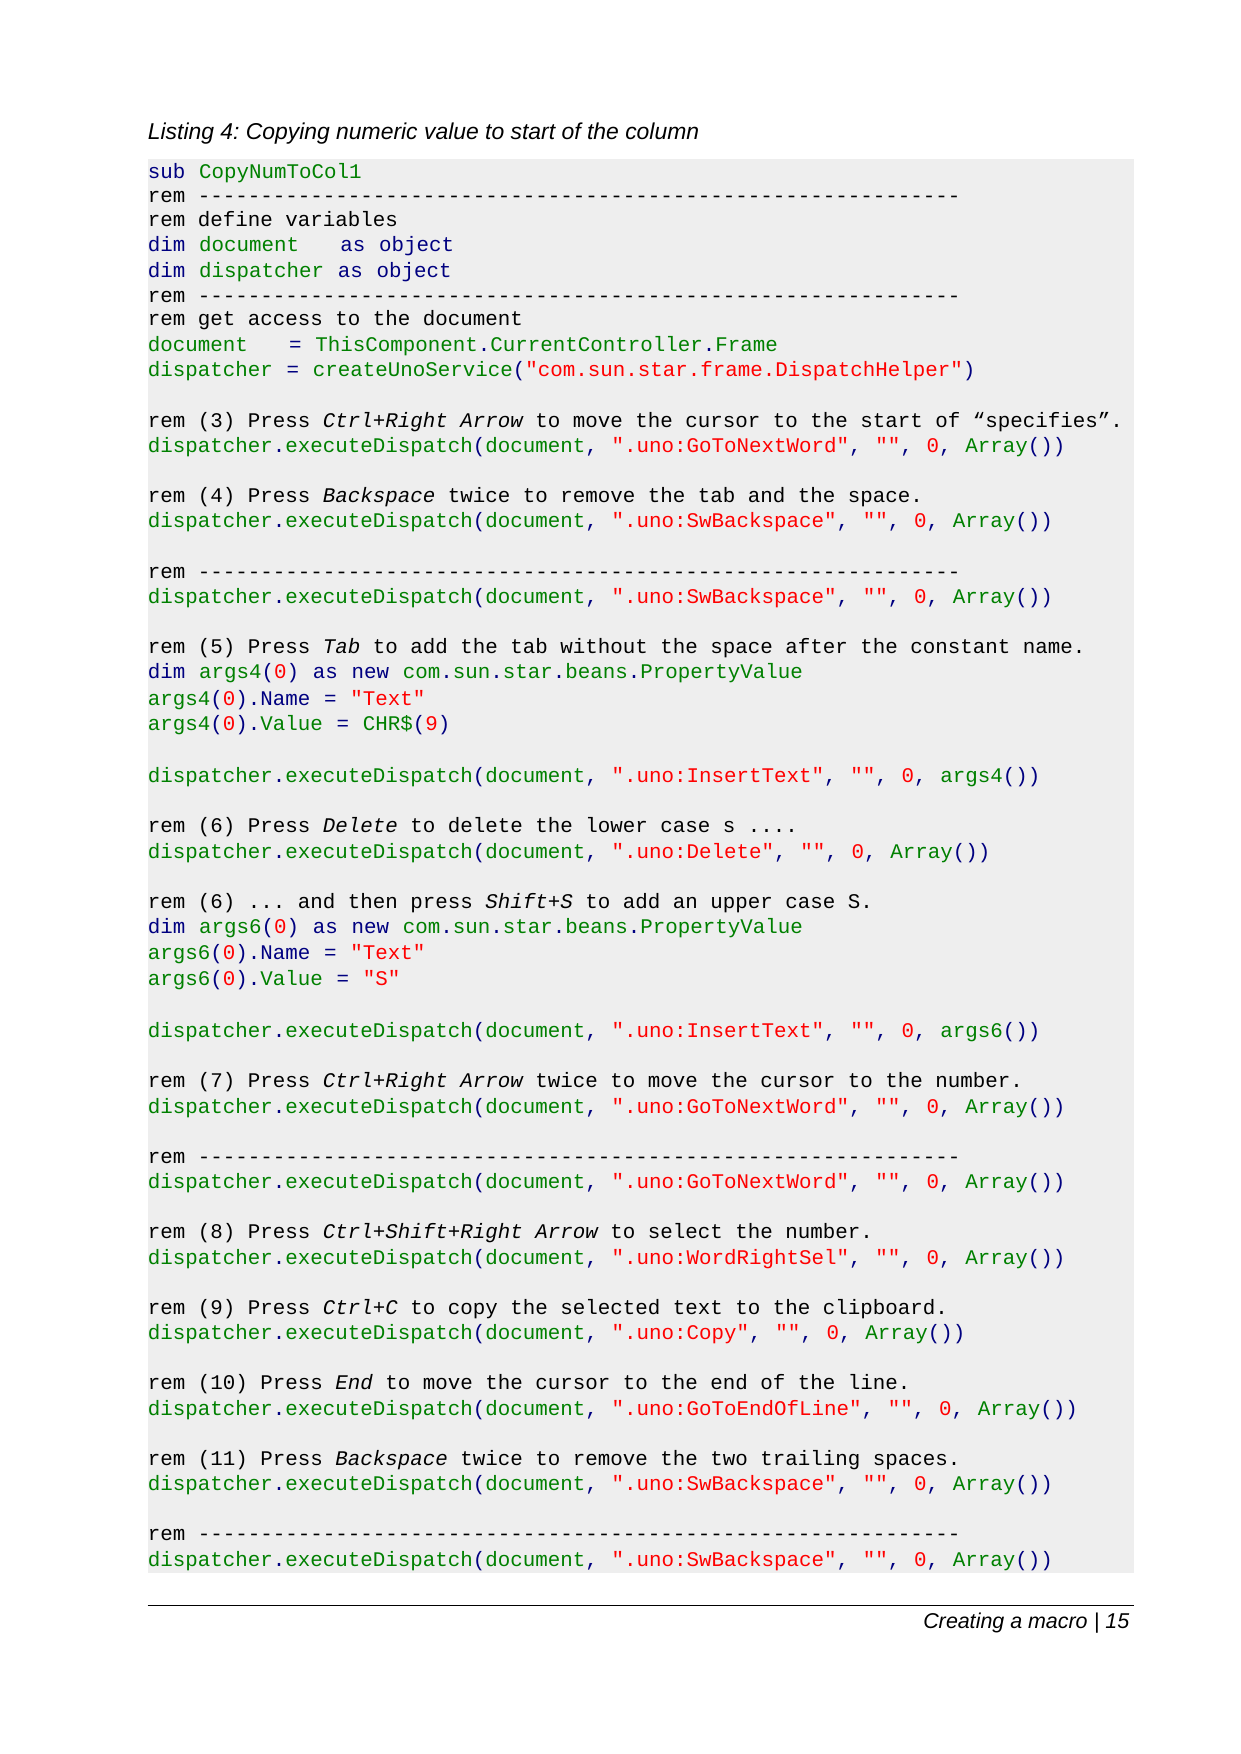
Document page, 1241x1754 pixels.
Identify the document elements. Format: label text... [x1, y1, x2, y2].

text rem define variables [148, 209, 1134, 233]
text rem ------------------------------------------------------------- [148, 561, 1134, 584]
text document = ThisComponent.CurrentController.Frame [148, 332, 1134, 358]
text Listing 4: Copying numeric value to start of the column [148, 118, 1134, 144]
text rem ------------------------------------------------------------- [148, 185, 1134, 209]
text rem (6) Press Delete to delete the lower case s .... [148, 816, 1134, 839]
text dim dispatcher as object [148, 259, 1134, 284]
text rem (11) Press Backspace twice to remove the two trailing spaces. [148, 1448, 1134, 1472]
text rem (9) Press Ctrl+C to copy the selected text to the clipboard. [148, 1297, 1134, 1321]
text rem ------------------------------------------------------------- [148, 1523, 1134, 1547]
text dispatcher.executeDispatch(document, ".uno:GoToNextWord", "", 0, Array()) [148, 1094, 1134, 1120]
text dispatcher.executeDispatch(document, ".uno:Delete", "", 0, Array()) [148, 839, 1134, 865]
text sub CopyNumToCol1 [148, 159, 1134, 185]
text args6(0).Value = "S" [148, 967, 1134, 992]
text dim args4(0) as new com.sun.star.beans.PropertyValue [148, 660, 1134, 686]
text rem ------------------------------------------------------------- [148, 284, 1134, 308]
text rem (4) Press Backspace twice to remove the tab and the space. [148, 485, 1134, 509]
text rem (5) Press Tab to add the tab without the space after the constant name. [148, 636, 1134, 660]
text dispatcher = createUnoService("com.sun.star.frame.DispatchHelper") [148, 358, 1134, 384]
text dispatcher.executeDispatch(document, ".uno:SwBackspace", "", 0, Array()) [148, 584, 1134, 610]
text args4(0).Name = "Text" [148, 686, 1134, 712]
text dim document as object [148, 233, 1134, 259]
text dispatcher.executeDispatch(document, ".uno:GoToNextWord", "", 0, Array()) [148, 433, 1134, 459]
text dispatcher.executeDispatch(document, ".uno:SwBackspace", "", 0, Array()) [148, 1472, 1134, 1497]
text rem (7) Press Ctrl+Right Arrow twice to move the cursor to the number. [148, 1070, 1134, 1094]
text dispatcher.executeDispatch(document, ".uno:Copy", "", 0, Array()) [148, 1321, 1134, 1346]
text rem (3) Press Ctrl+Right Arrow to move the cursor to the start of “specifies”. [148, 410, 1134, 433]
text dispatcher.executeDispatch(document, ".uno:SwBackspace", "", 0, Array()) [148, 509, 1134, 535]
text dispatcher.executeDispatch(document, ".uno:InsertText", "", 0, args6()) [148, 1018, 1134, 1044]
text args6(0).Name = "Text" [148, 941, 1134, 967]
text dispatcher.executeDispatch(document, ".uno:WordRightSel", "", 0, Array()) [148, 1245, 1134, 1271]
text dispatcher.executeDispatch(document, ".uno:GoToNextWord", "", 0, Array()) [148, 1169, 1134, 1195]
text rem (10) Press End to move the cursor to the end of the line. [148, 1372, 1134, 1396]
text dispatcher.executeDispatch(document, ".uno:GoToEndOfLine", "", 0, Array()) [148, 1396, 1134, 1422]
text dim args6(0) as new com.sun.star.beans.PropertyValue [148, 915, 1134, 941]
text rem (8) Press Ctrl+Shift+Right Arrow to select the number. [148, 1221, 1134, 1245]
text rem ------------------------------------------------------------- [148, 1146, 1134, 1169]
text rem get access to the document [148, 308, 1134, 332]
text args4(0).Value = CHR$(9) [148, 712, 1134, 738]
text dispatcher.executeDispatch(document, ".uno:InsertText", "", 0, args4()) [148, 764, 1134, 789]
text dispatcher.executeDispatch(document, ".uno:SwBackspace", "", 0, Array()) [148, 1547, 1134, 1573]
text rem (6) ... and then press Shift+S to add an upper case S. [148, 891, 1134, 915]
